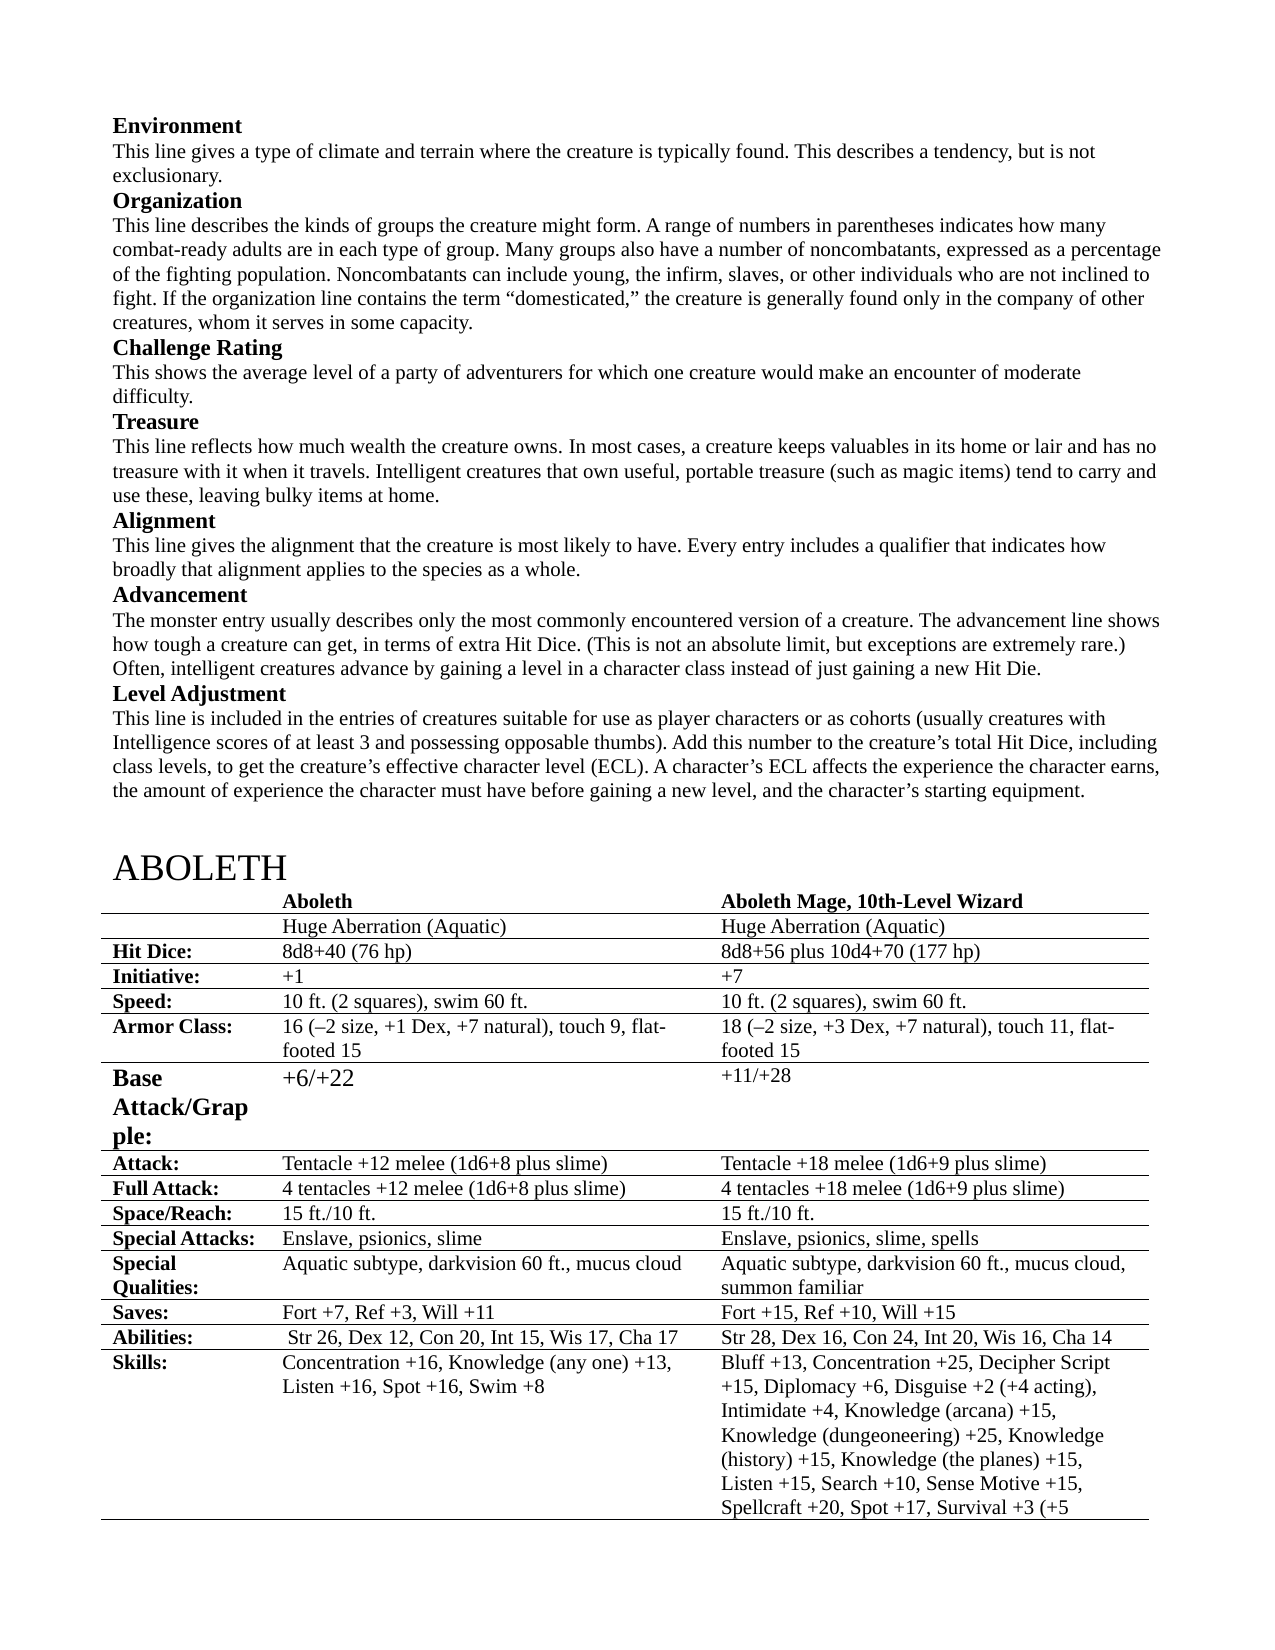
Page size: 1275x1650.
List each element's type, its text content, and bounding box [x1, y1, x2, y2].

table_cell 15 ft./10 ft. [271, 1201, 709, 1225]
subtitle Level Adjustment [112, 680, 1162, 706]
subtitle Challenge Rating [112, 334, 1162, 360]
table_cell 8d8+56 plus 10d4+70 (177 hp) [710, 939, 1148, 963]
text ABOLETH [112, 845, 1162, 888]
table_cell 16 (–2 size, +1 Dex, +7 natural), touch 9, flat-footed 15 [271, 1014, 709, 1062]
table_cell +11/+28 [710, 1063, 1148, 1149]
text This line is included in the entries of creatures suitable for use as player characters or as cohorts (usually creatures with Intelligence scores of at least 3 and possessing opposable thumbs). Add this number to the creature’s total Hit Dice, including class levels, to get the creature’s effective character level (ECL). A character’s ECL affects the experience the character earns, the amount of experience the character must have before gaining a new level, and the character’s starting equipment. [112, 706, 1162, 802]
table_cell Base Attack/Grapple: [101, 1063, 271, 1149]
table_cell 8d8+40 (76 hp) [271, 939, 709, 963]
table_cell 10 ft. (2 squares), swim 60 ft. [271, 989, 709, 1013]
table_cell Saves: [101, 1300, 271, 1324]
table_cell Concentration +16, Knowledge (any one) +13, Listen +16, Spot +16, Swim +8 [271, 1350, 709, 1519]
table_cell Huge Aberration (Aquatic) [710, 914, 1148, 938]
table_cell Full Attack: [101, 1176, 271, 1200]
table_cell [101, 914, 271, 938]
table_cell Armor Class: [101, 1014, 271, 1062]
table_cell Fort +7, Ref +3, Will +11 [271, 1300, 709, 1324]
subtitle Treasure [112, 408, 1162, 434]
table_cell Bluff +13, Concentration +25, Decipher Script +15, Diplomacy +6, Disguise +2 (+4 acting), Intimidate +4, Knowledge (arcana) +15, Knowledge (dungeoneering) +25, Knowledge (history) +15, Knowledge (the planes) +15, Listen +15, Search +10, Sense Motive +15, Spellcraft +20, Spot +17, Survival +3 (+5 [710, 1350, 1148, 1519]
table_cell 4 tentacles +18 melee (1d6+9 plus slime) [710, 1176, 1148, 1200]
table_cell +1 [271, 964, 709, 988]
text This line describes the kinds of groups the creature might form. A range of numbers in parentheses indicates how many combat-ready adults are in each type of group. Many groups also have a number of noncombatants, expressed as a percentage of the fighting population. Noncombatants can include young, the infirm, slaves, or other individuals who are not inclined to fight. If the organization line contains the term “domesticated,” the creature is generally found only in the company of other creatures, whom it serves in some capacity. [112, 213, 1162, 334]
table_cell Aquatic subtype, darkvision 60 ft., mucus cloud [271, 1251, 709, 1299]
subtitle Environment [112, 112, 1162, 139]
text This line gives a type of climate and terrain where the creature is typically found. This describes a tendency, but is not exclusionary. [112, 139, 1162, 187]
table_cell Enslave, psionics, slime, spells [710, 1226, 1148, 1250]
table_cell Tentacle +12 melee (1d6+8 plus slime) [271, 1151, 709, 1174]
table_cell 18 (–2 size, +3 Dex, +7 natural), touch 11, flat-footed 15 [710, 1014, 1148, 1062]
table_header [101, 889, 271, 913]
text This line gives the alignment that the creature is most likely to have. Every entry includes a qualifier that indicates how broadly that alignment applies to the species as a whole. [112, 533, 1162, 581]
table_cell Speed: [101, 989, 271, 1013]
subtitle Advancement [112, 581, 1162, 607]
table_cell 4 tentacles +12 melee (1d6+8 plus slime) [271, 1176, 709, 1200]
table_cell Hit Dice: [101, 939, 271, 963]
table_cell 15 ft./10 ft. [710, 1201, 1148, 1225]
text The monster entry usually describes only the most commonly encountered version of a creature. The advancement line shows how tough a creature can get, in terms of extra Hit Dice. (This is not an absolute limit, but exceptions are extremely rare.) Often, intelligent creatures advance by gaining a level in a character class instead of just gaining a new Hit Die. [112, 607, 1162, 680]
table_cell +6/+22 [271, 1063, 709, 1149]
table_cell Aquatic subtype, darkvision 60 ft., mucus cloud, summon familiar [710, 1251, 1148, 1299]
table_cell 10 ft. (2 squares), swim 60 ft. [710, 989, 1148, 1013]
table_cell Fort +15, Ref +10, Will +15 [710, 1300, 1148, 1324]
table_cell Special Qualities: [101, 1251, 271, 1299]
table_cell Skills: [101, 1350, 271, 1519]
table_cell Str 28, Dex 16, Con 24, Int 20, Wis 16, Cha 14 [710, 1325, 1148, 1349]
text This shows the average level of a party of adventurers for which one creature would make an encounter of moderate difficulty. [112, 360, 1162, 408]
table_header Aboleth Mage, 10th-Level Wizard [710, 889, 1148, 913]
table_cell Abilities: [101, 1325, 271, 1349]
table_cell Huge Aberration (Aquatic) [271, 914, 709, 938]
table_cell Initiative: [101, 964, 271, 988]
table_cell Str 26, Dex 12, Con 20, Int 15, Wis 17, Cha 17 [271, 1325, 709, 1349]
subtitle Organization [112, 187, 1162, 213]
table_cell Special Attacks: [101, 1226, 271, 1250]
subtitle Alignment [112, 507, 1162, 533]
table_cell +7 [710, 964, 1148, 988]
text This line reflects how much wealth the creature owns. In most cases, a creature keeps valuables in its home or lair and has no treasure with it when it travels. Intelligent creatures that own useful, portable treasure (such as magic items) tend to carry and use these, leaving bulky items at home. [112, 434, 1162, 507]
table_cell Enslave, psionics, slime [271, 1226, 709, 1250]
table_cell Space/Reach: [101, 1201, 271, 1225]
table_cell Attack: [101, 1151, 271, 1174]
table_header Aboleth [271, 889, 709, 913]
table_cell Tentacle +18 melee (1d6+9 plus slime) [710, 1151, 1148, 1174]
